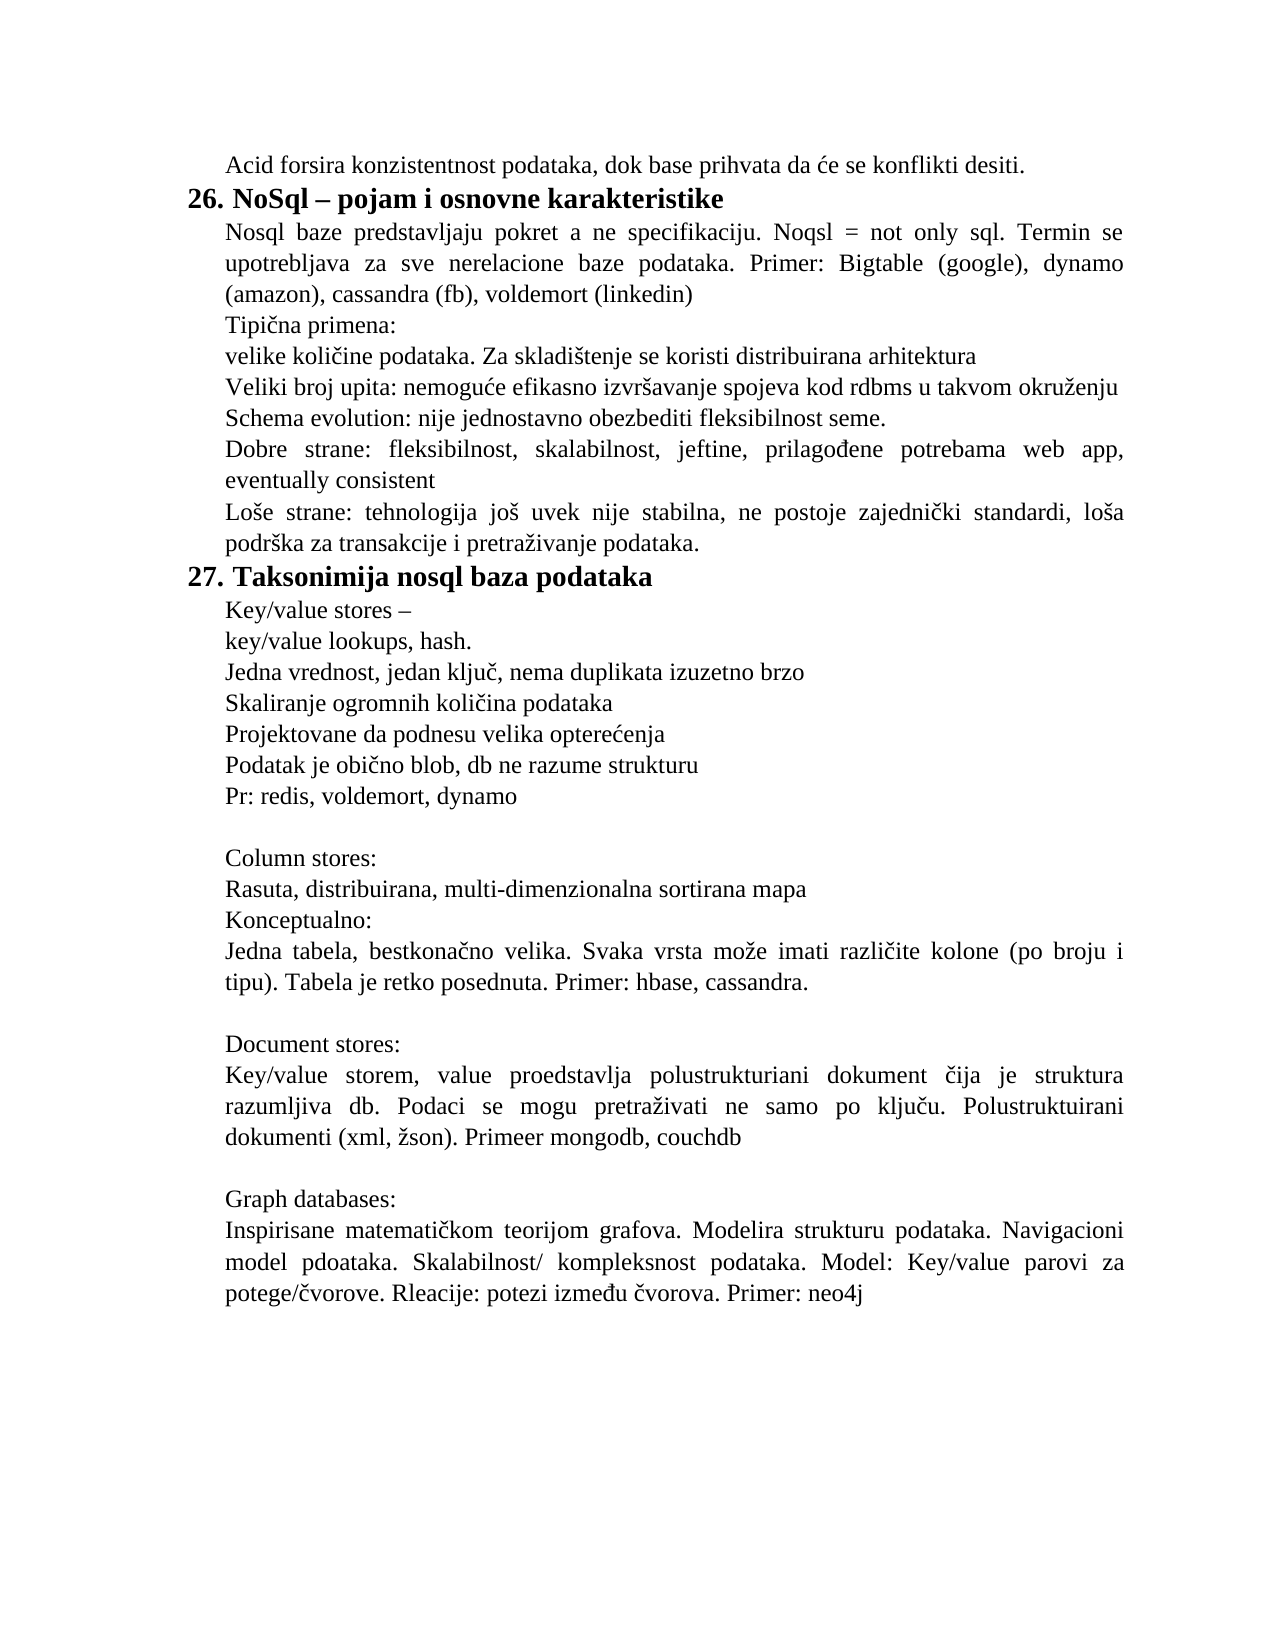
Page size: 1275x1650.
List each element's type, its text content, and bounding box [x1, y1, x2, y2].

list Dobre strane: fleksibilnost, skalabilnost, jeftine, prilagođene potrebama web app, eventually consistent [187, 434, 1125, 494]
list Nosql baze predstavljaju pokret a ne specifikaciju. Noqsl = not only sql. Termin se upotrebljava za sve nerelacione baze podataka. Primer: Bigtable (google), dynamo (amazon), cassandra (fb), voldemort (linkedin) [187, 217, 1125, 308]
list Jedna vrednost, jedan ključ, nema duplikata izuzetno brzo [187, 657, 1125, 686]
list Graph databases: [187, 1184, 1125, 1213]
list Key/value storem, value proedstavlja polustrukturiani dokument čija je struktura razumljiva db. Podaci se mogu pretraživati ne samo po ključu. Polustruktuirani dokumenti (xml, žson). Primeer mongodb, couchdb [187, 1060, 1125, 1151]
list Skaliranje ogromnih količina podataka [187, 688, 1125, 717]
list Konceptualno: [187, 905, 1125, 934]
list Rasuta, distribuirana, multi-dimenzionalna sortirana mapa [187, 874, 1125, 903]
list Podatak je obično blob, db ne razume strukturu [187, 750, 1125, 779]
list Loše strane: tehnologija još uvek nije stabilna, ne postoje zajednički standardi, loša podrška za transakcije i pretraživanje podataka. [187, 497, 1125, 556]
list Taksonimija nosql baza podataka [187, 559, 1125, 592]
list key/value lookups, hash. [187, 626, 1125, 654]
list velike količine podataka. Za skladištenje se koristi distribuirana arhitektura [187, 341, 1125, 370]
list Document stores: [187, 1029, 1125, 1058]
list Acid forsira konzistentnost podataka, dok base prihvata da će se konflikti desiti. [187, 150, 1125, 179]
list Jedna tabela, bestkonačno velika. Svaka vrsta može imati različite kolone (po broju i tipu). Tabela je retko posednuta. Primer: hbase, cassandra. [187, 936, 1125, 996]
list Key/value stores – [187, 595, 1125, 623]
list NoSql – pojam i osnovne karakteristike [187, 181, 1125, 214]
list Pr: redis, voldemort, dynamo [187, 781, 1125, 810]
list Column stores: [187, 843, 1125, 872]
list Projektovane da podnesu velika opterećenja [187, 719, 1125, 748]
list Veliki broj upita: nemoguće efikasno izvršavanje spojeva kod rdbms u takvom okruženju [187, 372, 1125, 401]
list Tipična primena: [187, 310, 1125, 339]
list Schema evolution: nije jednostavno obezbediti fleksibilnost seme. [187, 403, 1125, 432]
list Inspirisane matematičkom teorijom grafova. Modelira strukturu podataka. Navigacioni model pdoataka. Skalabilnost/ kompleksnost podataka. Model: Key/value parovi za potege/čvorove. Rleacije: potezi između čvorova. Primer: neo4j [187, 1216, 1125, 1306]
